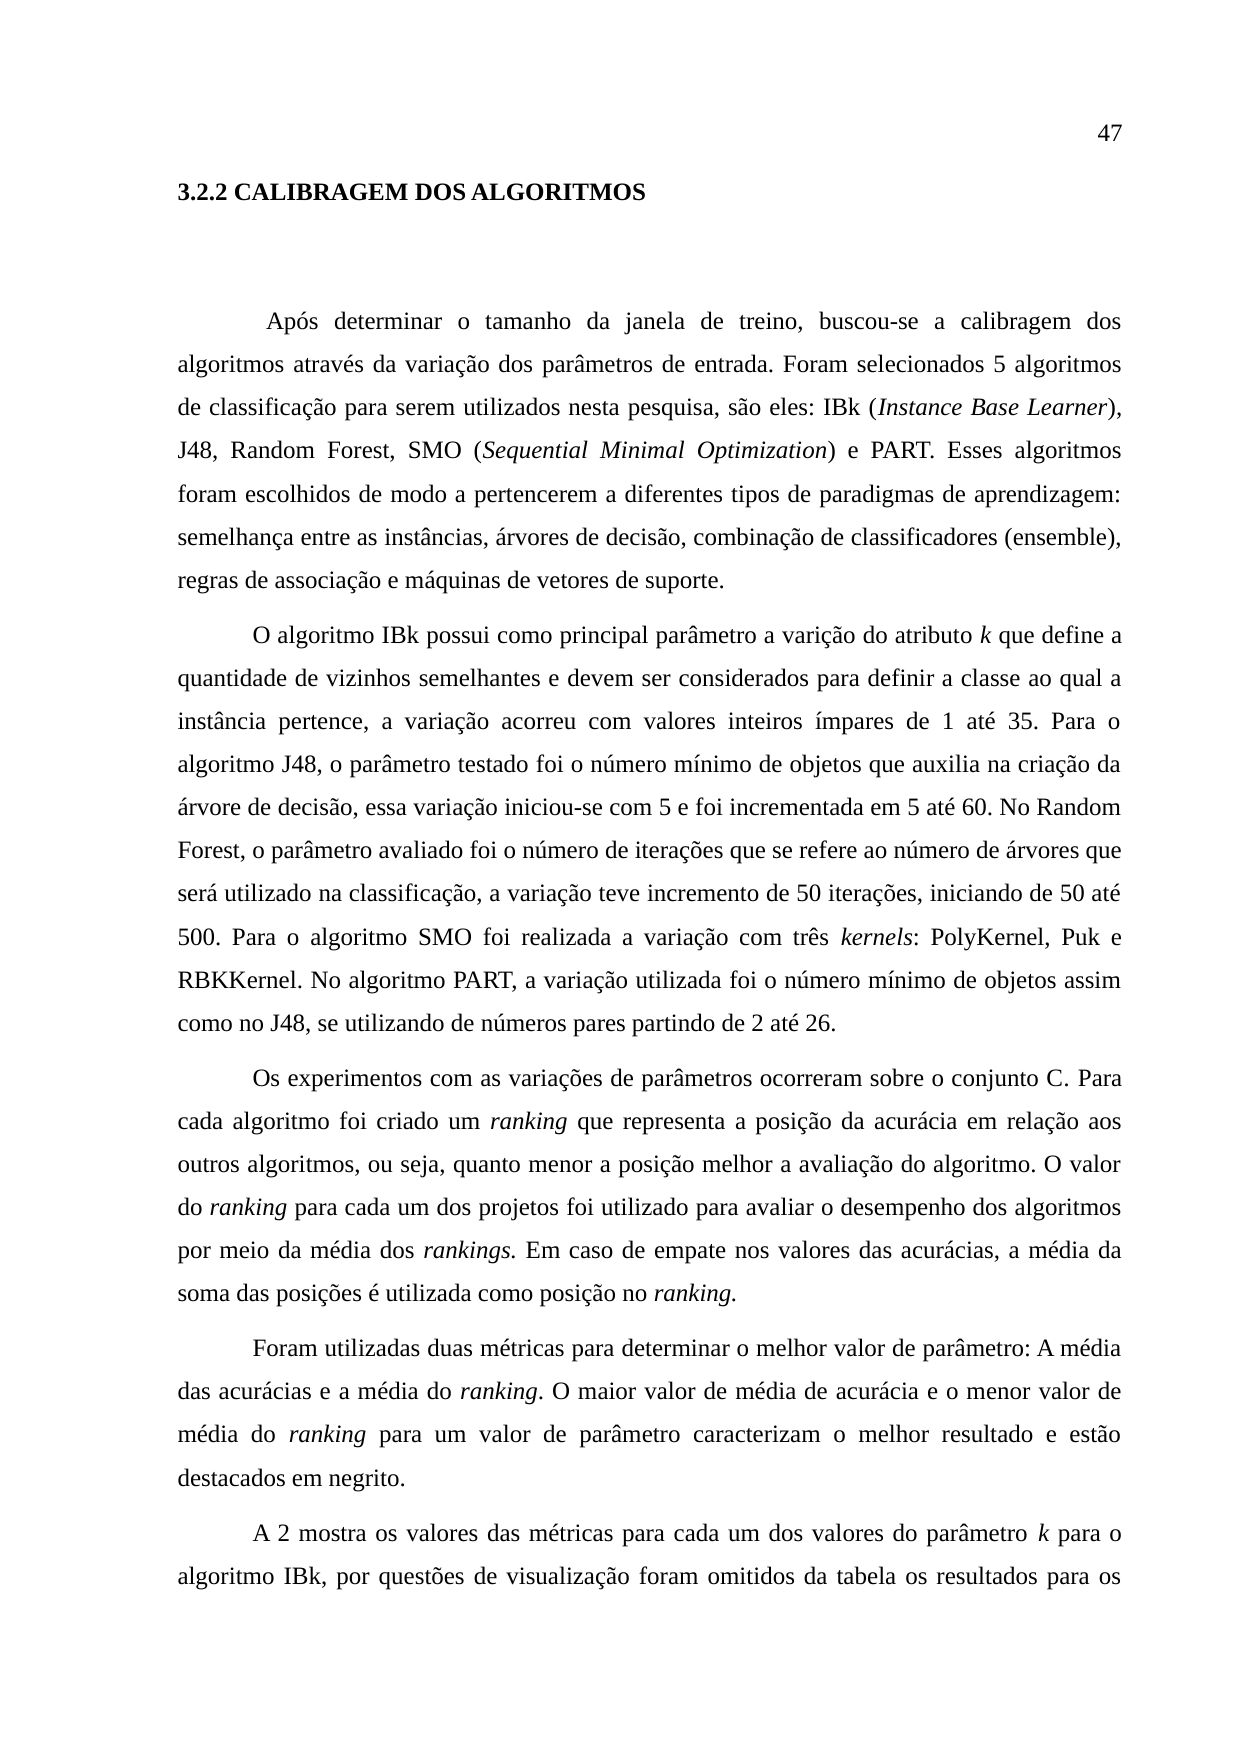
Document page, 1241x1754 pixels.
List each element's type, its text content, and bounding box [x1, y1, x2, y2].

text A Tabela 2 mostra os valores das métricas para cada um dos valores do parâmetro k para o algoritmo IBk, por questões de visualização foram omitidos da tabela os resultados para os valores de parâmetro entre 5 á 17 e 12 á 33. Observando as duas métricas é possível perceber que os valores de parâmetro 33 e 35 apresentam os mesmos valores de métricas e que esses são os melhores, por serem parâmetros igualmente bons considerou-se a menor quantidade de vizinho (33) como o melhor valor de parâmetro para o algoritmo IBk. [177, 1518, 1122, 1589]
text 3.2.2 Calibragem dos algoritmos [177, 177, 1122, 206]
text Os experimentos com as variações de parâmetros ocorreram sobre o conjunto C. Para cada algoritmo foi criado um ranking que representa a posição da acurácia em relação aos outros algoritmos, ou seja, quanto menor a posição melhor a avaliação do algoritmo. O valor do ranking para cada um dos projetos foi utilizado para avaliar o desempenho dos algoritmos por meio da média dos rankings. Em caso de empate nos valores das acurácias, a média da soma das posições é utilizada como posição no ranking. [177, 1063, 1122, 1307]
text O algoritmo IBk possui como principal parâmetro a varição do atributo k que define a quantidade de vizinhos semelhantes e devem ser considerados para definir a classe ao qual a instância pertence, a variação acorreu com valores inteiros ímpares de 1 até 35. Para o algoritmo J48, o parâmetro testado foi o número mínimo de objetos que auxilia na criação da árvore de decisão, essa variação iniciou-se com 5 e foi incrementada em 5 até 60. No Random Forest, o parâmetro avaliado foi o número de iterações que se refere ao número de árvores que será utilizado na classificação, a variação teve incremento de 50 iterações, iniciando de 50 até 500. Para o algoritmo SMO foi realizada a variação com três kernels: PolyKernel, Puk e RBKKernel. No algoritmo PART, a variação utilizada foi o número mínimo de objetos assim como no J48, se utilizando de números pares partindo de 2 até 26. [177, 620, 1122, 1037]
text Foram utilizadas duas métricas para determinar o melhor valor de parâmetro: A média das acurácias e a média do ranking. O maior valor de média de acurácia e o menor valor de média do ranking para um valor de parâmetro caracterizam o melhor resultado e estão destacados em negrito. [177, 1333, 1122, 1491]
text Após determinar o tamanho da janela de treino, buscou-se a calibragem dos algoritmos através da variação dos parâmetros de entrada. Foram selecionados 5 algoritmos de classificação para serem utilizados nesta pesquisa, são eles: IBk (Instance Base Learner), J48, Random Forest, SMO (Sequential Minimal Optimization) e PART. Esses algoritmos foram escolhidos de modo a pertencerem a diferentes tipos de paradigmas de aprendizagem: semelhança entre as instâncias, árvores de decisão, combinação de classificadores (ensemble), regras de associação e máquinas de vetores de suporte. [177, 306, 1122, 594]
